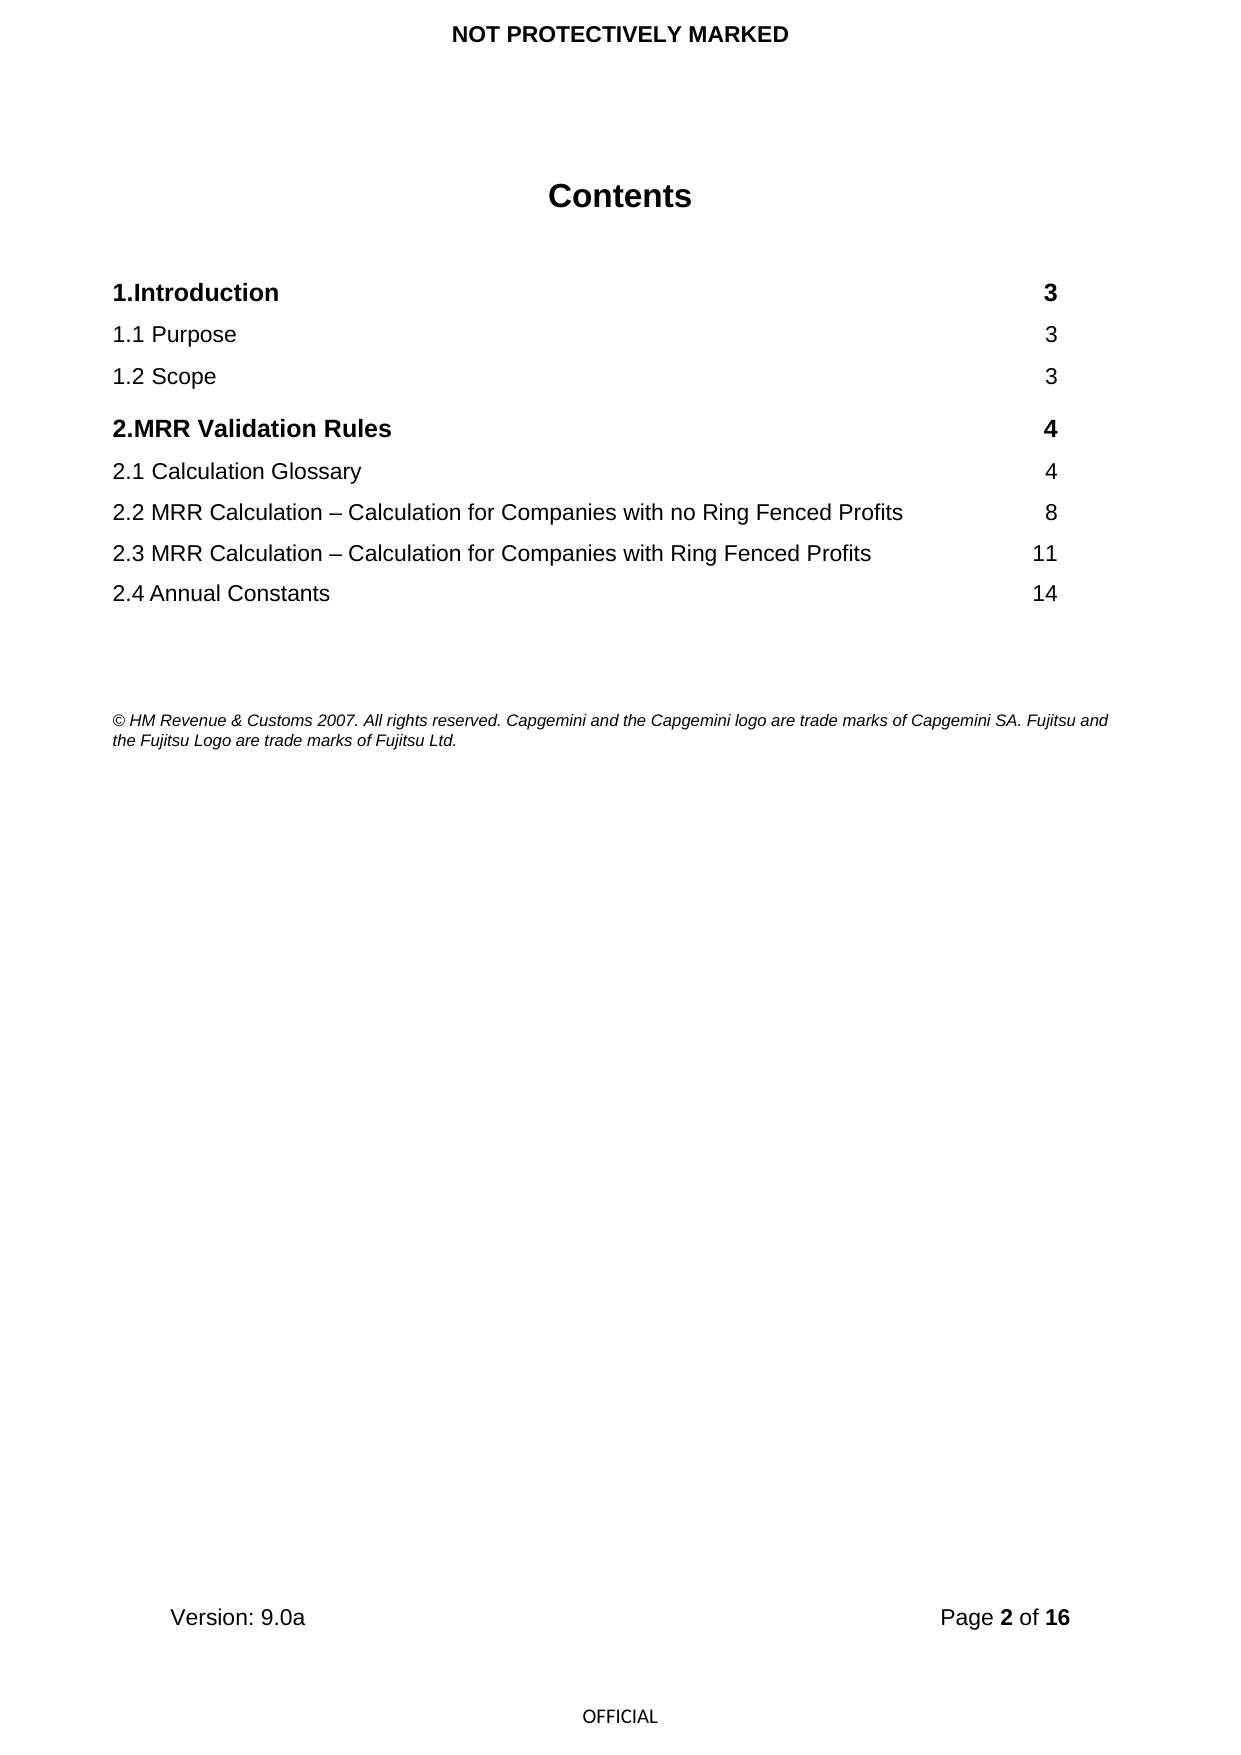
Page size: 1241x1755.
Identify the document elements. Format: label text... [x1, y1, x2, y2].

text 2.4 Annual Constants 14 [112, 579, 1128, 606]
text 1. Introduction 3 [112, 278, 1128, 307]
text 1.2 Scope 3 [112, 361, 1128, 389]
text 2. MRR Validation Rules 4 [112, 414, 1128, 443]
subtitle Contents [112, 176, 1128, 215]
text 1.1 Purpose 3 [112, 319, 1128, 348]
text 2.1 Calculation Glossary 4 [112, 456, 1128, 484]
text © HM Revenue & Customs 2007. All rights reserved. Capgemini and the Capgemini logo are trade marks of Capgemini SA. Fujitsu and the Fujitsu Logo are trade marks of Fujitsu Ltd. [112, 711, 1128, 749]
text 2.2 MRR Calculation – Calculation for Companies with no Ring Fenced Profits 8 [112, 497, 1128, 526]
text 2.3 MRR Calculation – Calculation for Companies with Ring Fenced Profits 11 [112, 538, 1128, 567]
